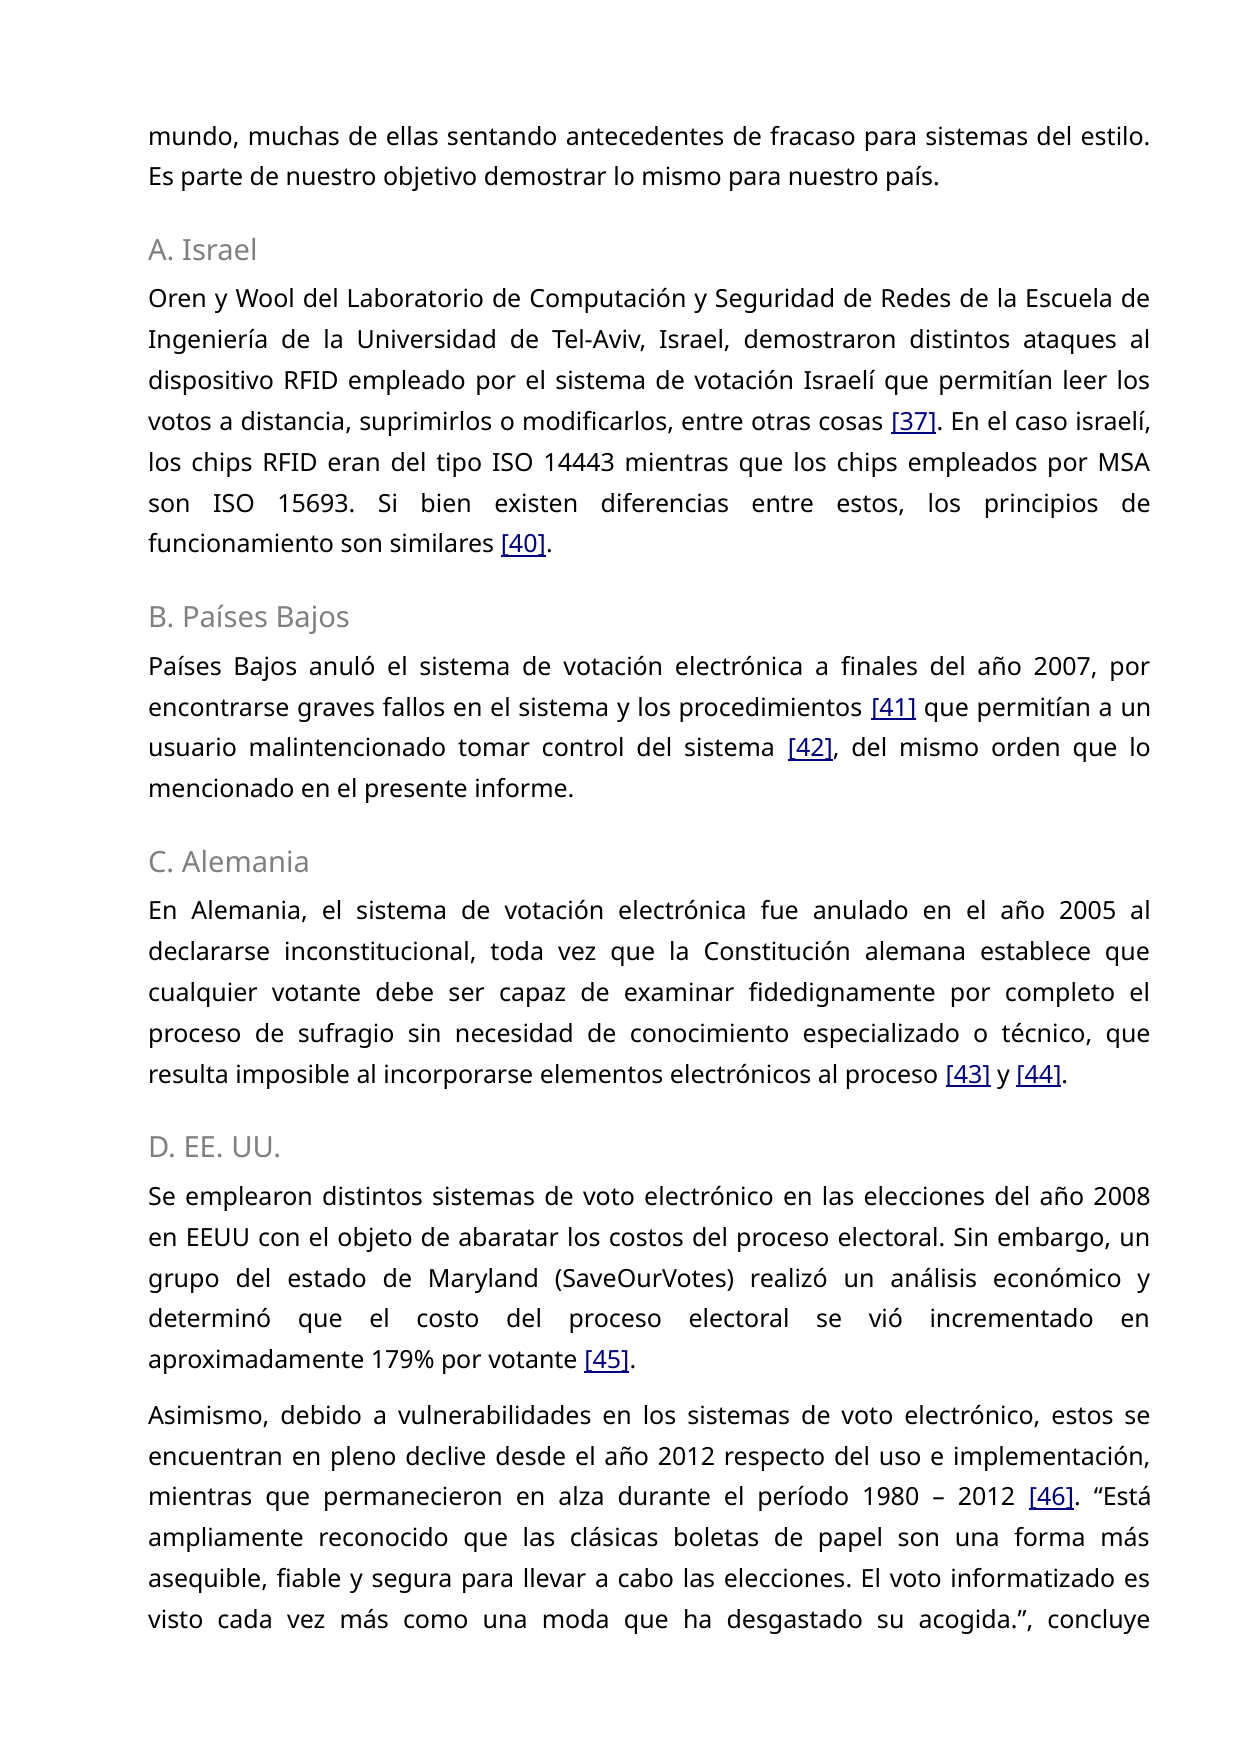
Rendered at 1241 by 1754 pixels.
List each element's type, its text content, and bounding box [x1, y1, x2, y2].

subtitle B. Países Bajos [148, 596, 1151, 636]
text mundo, muchas de ellas sentando antecedentes de fracaso para sistemas del estilo. Es parte de nuestro objetivo demostrar lo mismo para nuestro país. [148, 118, 1151, 193]
subtitle D. EE. UU. [148, 1126, 1151, 1166]
subtitle C. Alemania [148, 841, 1151, 881]
text En Alemania, el sistema de votación electrónica fue anulado en el año 2005 al declararse inconstitucional, toda vez que la Constitución alemana establece que cualquier votante debe ser capaz de examinar fidedignamente por completo el proceso de sufragio sin necesidad de conocimiento especializado o técnico, que resulta imposible al incorporarse elementos electrónicos al proceso [43] y [44]. [148, 893, 1151, 1090]
text Oren y Wool del Laboratorio de Computación y Seguridad de Redes de la Escuela de Ingeniería de la Universidad de Tel-Aviv, Israel, demostraron distintos ataques al dispositivo RFID empleado por el sistema de votación Israelí que permitían leer los votos a distancia, suprimirlos o modificarlos, entre otras cosas [37]. En el caso israelí, los chips RFID eran del tipo ISO 14443 mientras que los chips empleados por MSA son ISO 15693. Si bien existen diferencias entre estos, los principios de funcionamiento son similares [40]. [148, 281, 1151, 560]
subtitle A. Israel [148, 229, 1151, 269]
text Países Bajos anuló el sistema de votación electrónica a finales del año 2007, por encontrarse graves fallos en el sistema y los procedimientos [41] que permitían a un usuario malintencionado tomar control del sistema [42], del mismo orden que lo mencionado en el presente informe. [148, 648, 1151, 805]
text Se emplearon distintos sistemas de voto electrónico en las elecciones del año 2008 en EEUU con el objeto de abaratar los costos del proceso electoral. Sin embargo, un grupo del estado de Maryland (SaveOurVotes) realizó un análisis económico y determinó que el costo del proceso electoral se vió incrementado en aproximadamente 179% por votante [45]. [148, 1178, 1151, 1376]
text Asimismo, debido a vulnerabilidades en los sistemas de voto electrónico, estos se encuentran en pleno declive desde el año 2012 respecto del uso e implementación, mientras que permanecieron en alza durante el período 1980 – 2012 [46]. “Está ampliamente reconocido que las clásicas boletas de papel son una forma más asequible, fiable y segura para llevar a cabo las elecciones. El voto informatizado es visto cada vez más como una moda que ha desgastado su acogida.”, concluye [148, 1397, 1151, 1636]
